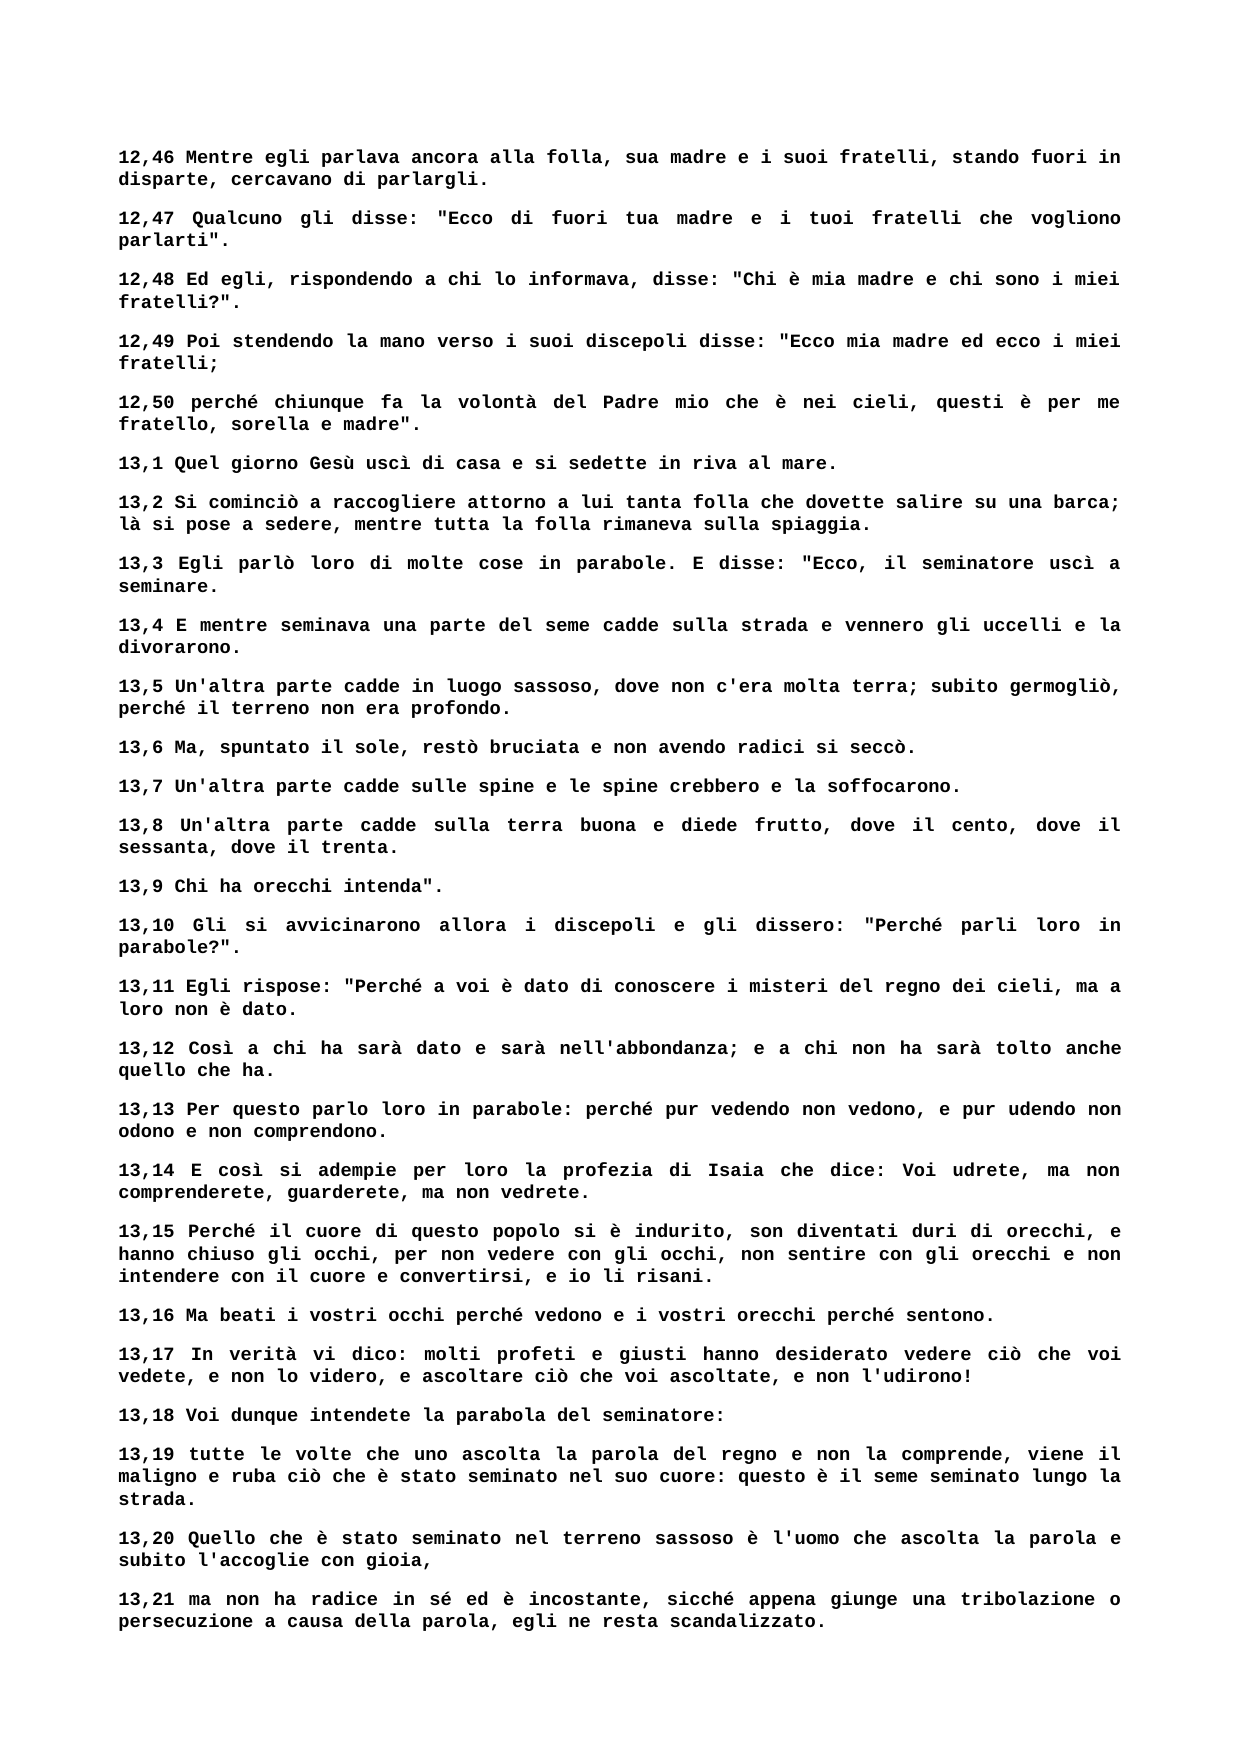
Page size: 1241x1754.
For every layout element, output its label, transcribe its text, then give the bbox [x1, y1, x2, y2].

text 12,46 Mentre egli parlava ancora alla folla, sua madre e i suoi fratelli, stando fuori in disparte, cercavano di parlargli. [118, 148, 1122, 191]
text 13,10 Gli si avvicinarono allora i discepoli e gli dissero: "Perché parli loro in parabole?". [118, 916, 1122, 959]
text 13,14 E così si adempie per loro la profezia di Isaia che dice: Voi udrete, ma non comprenderete, guarderete, ma non vedrete. [118, 1161, 1122, 1204]
text 13,20 Quello che è stato seminato nel terreno sassoso è l'uomo che ascolta la parola e subito l'accoglie con gioia, [118, 1528, 1122, 1572]
text 13,9 Chi ha orecchi intenda". [118, 877, 1122, 898]
text 13,15 Perché il cuore di questo popolo si è indurito, son diventati duri di orecchi, e hanno chiuso gli occhi, per non vedere con gli occhi, non sentire con gli orecchi e non intendere con il cuore e convertirsi, e io li risani. [118, 1222, 1122, 1288]
text 13,13 Per questo parlo loro in parabole: perché pur vedendo non vedono, e pur udendo non odono e non comprendono. [118, 1100, 1122, 1143]
text 13,16 Ma beati i vostri occhi perché vedono e i vostri orecchi perché sentono. [118, 1306, 1122, 1327]
text 13,8 Un'altra parte cadde sulla terra buona e diede frutto, dove il cento, dove il sessanta, dove il trenta. [118, 816, 1122, 859]
text 13,7 Un'altra parte cadde sulle spine e le spine crebbero e la soffocarono. [118, 777, 1122, 798]
text 12,48 Ed egli, rispondendo a chi lo informava, disse: "Chi è mia madre e chi sono i miei fratelli?". [118, 270, 1122, 314]
text 13,19 tutte le volte che uno ascolta la parola del regno e non la comprende, viene il maligno e ruba ciò che è stato seminato nel suo cuore: questo è il seme seminato lungo la strada. [118, 1445, 1122, 1511]
text 13,18 Voi dunque intendete la parabola del seminatore: [118, 1406, 1122, 1427]
text 13,4 E mentre seminava una parte del seme cadde sulla strada e vennero gli uccelli e la divorarono. [118, 615, 1122, 659]
text 13,6 Ma, spuntato il sole, restò bruciata e non avendo radici si seccò. [118, 738, 1122, 759]
text 13,3 Egli parlò loro di molte cose in parabole. E disse: "Ecco, il seminatore uscì a seminare. [118, 554, 1122, 598]
text 13,12 Così a chi ha sarà dato e sarà nell'abbondanza; e a chi non ha sarà tolto anche quello che ha. [118, 1038, 1122, 1082]
text 12,49 Poi stendendo la mano verso i suoi discepoli disse: "Ecco mia madre ed ecco i miei fratelli; [118, 331, 1122, 375]
text 13,2 Si cominciò a raccogliere attorno a lui tanta folla che dovette salire su una barca; là si pose a sedere, mentre tutta la folla rimaneva sulla spiaggia. [118, 493, 1122, 536]
text 13,5 Un'altra parte cadde in luogo sassoso, dove non c'era molta terra; subito germogliò, perché il terreno non era profondo. [118, 677, 1122, 720]
text 13,21 ma non ha radice in sé ed è incostante, sicché appena giunge una tribolazione o persecuzione a causa della parola, egli ne resta scandalizzato. [118, 1590, 1122, 1633]
text 12,47 Qualcuno gli disse: "Ecco di fuori tua madre e i tuoi fratelli che vogliono parlarti". [118, 209, 1122, 252]
text 12,50 perché chiunque fa la volontà del Padre mio che è nei cieli, questi è per me fratello, sorella e madre". [118, 393, 1122, 436]
text 13,11 Egli rispose: "Perché a voi è dato di conoscere i misteri del regno dei cieli, ma a loro non è dato. [118, 977, 1122, 1021]
text 13,17 In verità vi dico: molti profeti e giusti hanno desiderato vedere ciò che voi vedete, e non lo videro, e ascoltare ciò che voi ascoltate, e non l'udirono! [118, 1345, 1122, 1388]
text 13,1 Quel giorno Gesù uscì di casa e si sedette in riva al mare. [118, 454, 1122, 475]
